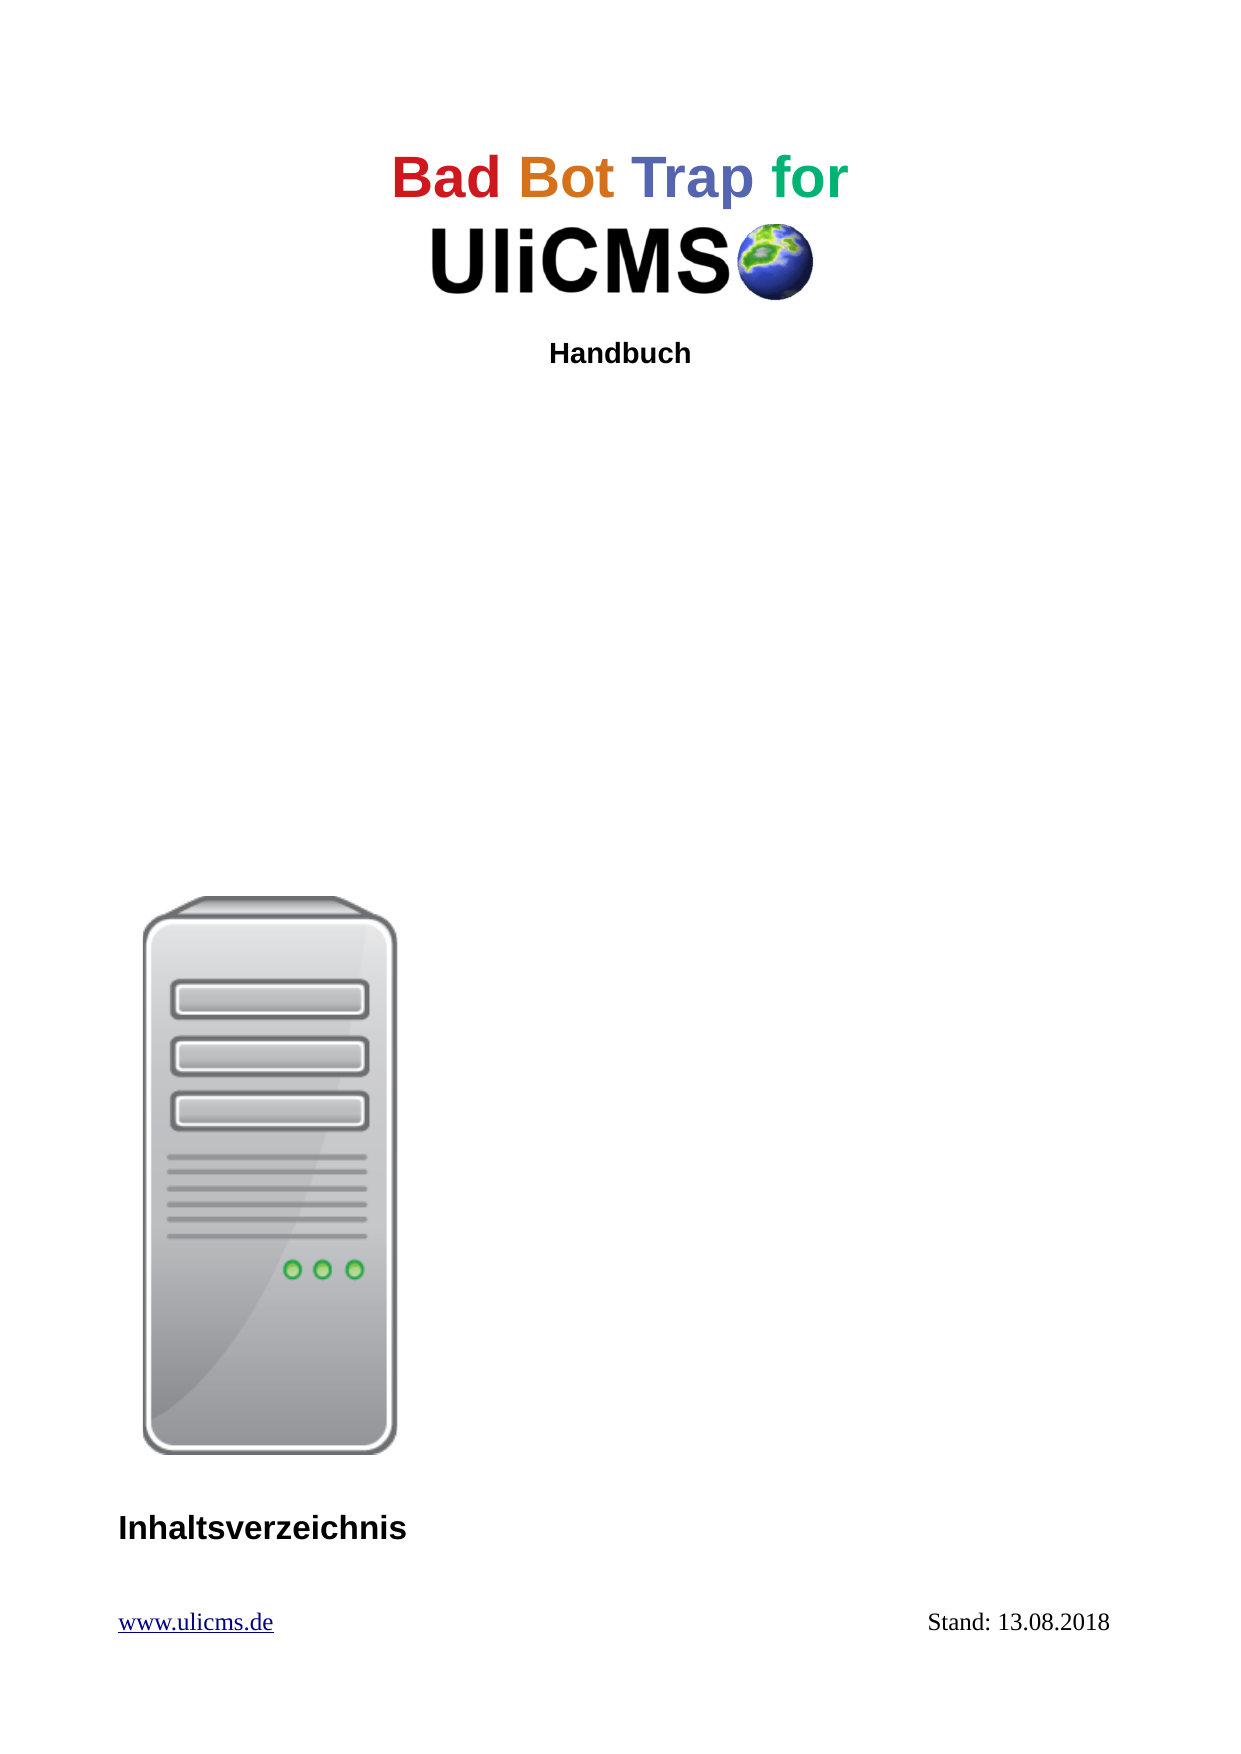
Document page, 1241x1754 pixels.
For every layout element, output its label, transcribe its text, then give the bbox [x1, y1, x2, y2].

subtitle Bad Bot Trap for [118, 143, 1122, 210]
picture [142, 896, 398, 1455]
subtitle Inhaltsverzeichnis [118, 1508, 1122, 1546]
picture [426, 222, 814, 303]
subtitle Handbuch [118, 248, 1122, 370]
